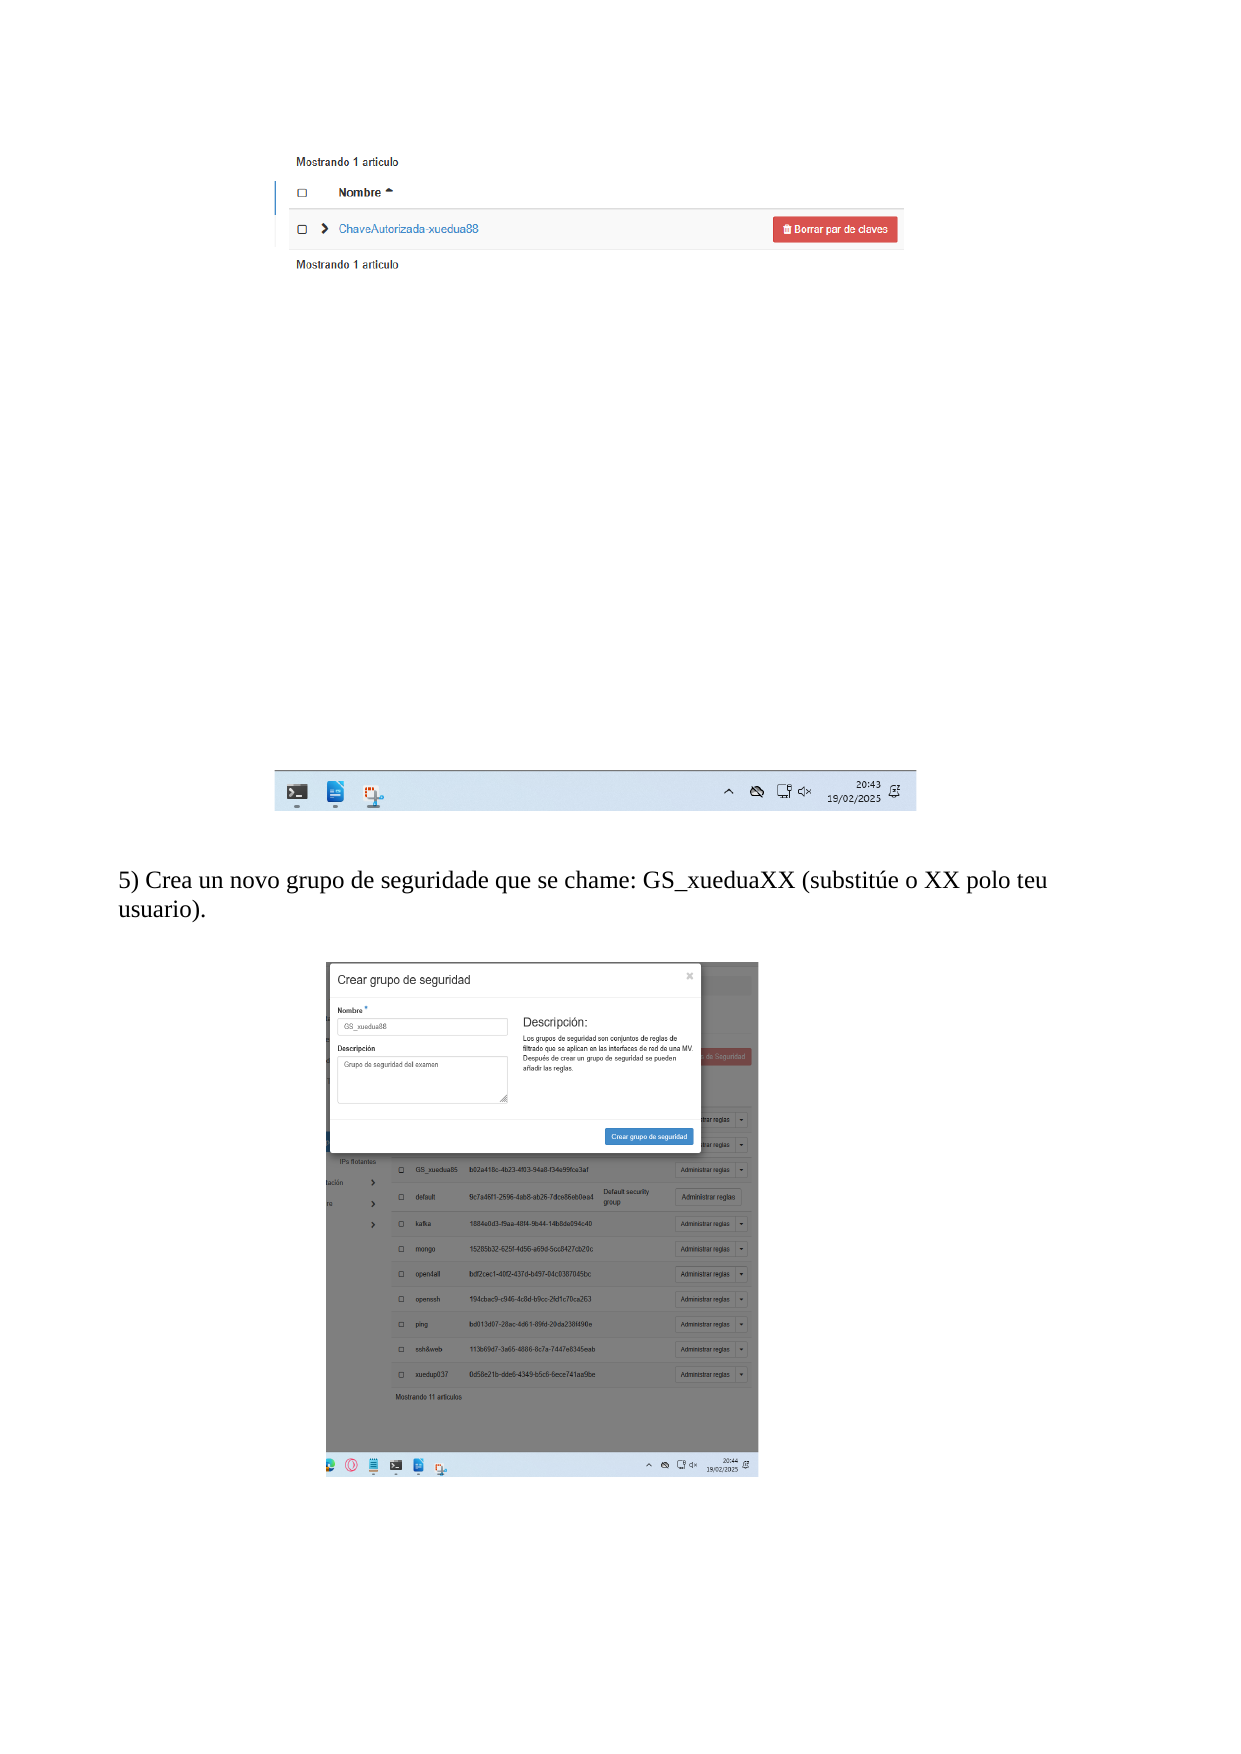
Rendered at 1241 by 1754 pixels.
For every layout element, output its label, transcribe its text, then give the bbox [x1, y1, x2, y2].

text 5) Crea un novo grupo de seguridade que se chame: GS_xueduaXX (substitúe o XX polo teu usuario). [118, 866, 1122, 923]
picture [326, 962, 759, 1477]
picture [274, 150, 917, 811]
